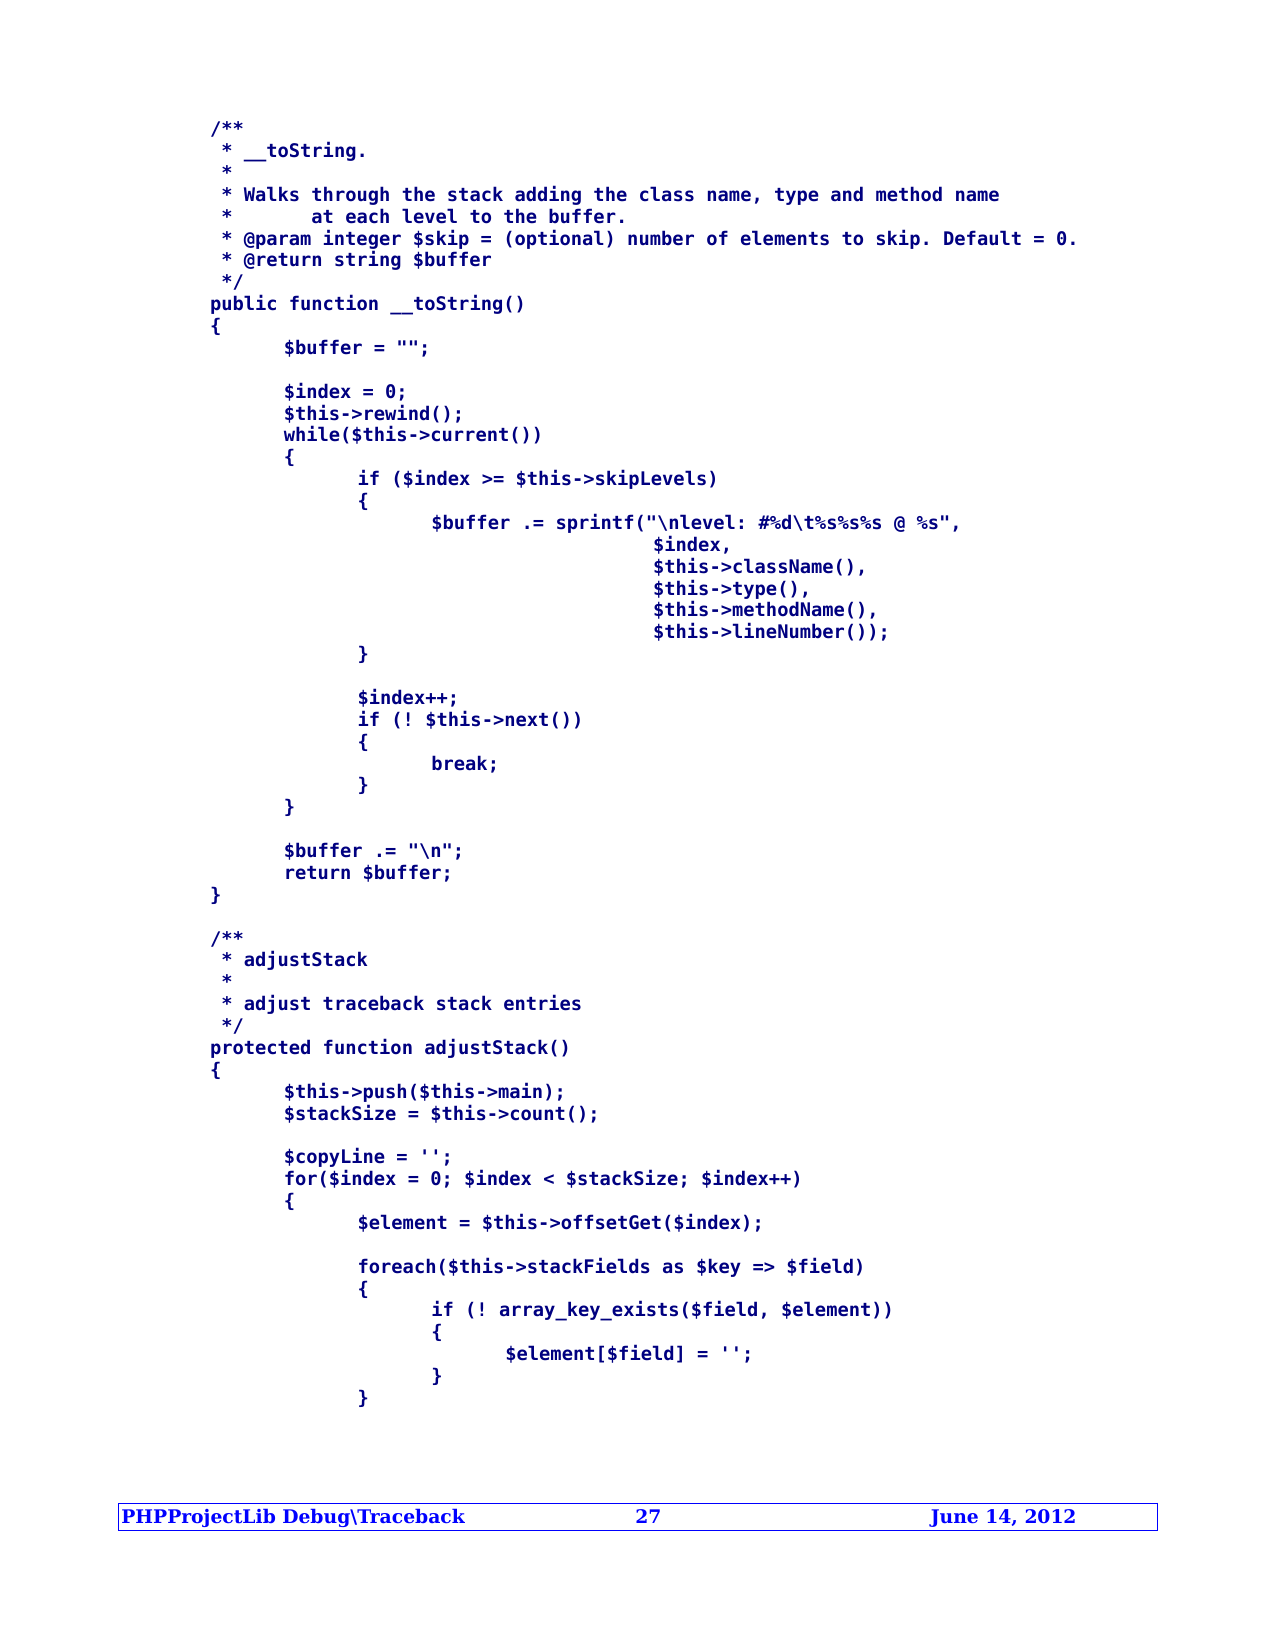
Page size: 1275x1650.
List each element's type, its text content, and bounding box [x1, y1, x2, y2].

list $this->className(), [136, 556, 1157, 577]
list $element[$field] = ''; [136, 1343, 1157, 1365]
list $index, [136, 534, 1157, 556]
list { [136, 446, 1157, 468]
list for($index = 0; $index < $stackSize; $index++) [136, 1168, 1157, 1190]
list { [136, 1059, 1157, 1081]
list * [136, 971, 1157, 993]
list if (! array_key_exists($field, $element)) [136, 1299, 1157, 1321]
list /** [136, 118, 1157, 140]
list public function __toString() [136, 293, 1157, 315]
list } [136, 1387, 1157, 1409]
list { [136, 1321, 1157, 1343]
list { [136, 731, 1157, 752]
list */ [136, 1015, 1157, 1037]
list */ [136, 271, 1157, 293]
list break; [136, 752, 1157, 774]
list { [136, 1277, 1157, 1299]
list protected function adjustStack() [136, 1037, 1157, 1059]
list foreach($this->stackFields as $key => $field) [136, 1256, 1157, 1277]
list * adjust traceback stack entries [136, 993, 1157, 1015]
list { [136, 490, 1157, 512]
list $buffer = ""; [136, 337, 1157, 359]
list $index++; [136, 687, 1157, 709]
list * __toString. [136, 140, 1157, 162]
list /** [136, 927, 1157, 949]
list $buffer .= "\n"; [136, 840, 1157, 862]
list $this->rewind(); [136, 402, 1157, 424]
list } [136, 774, 1157, 796]
list $this->methodName(), [136, 599, 1157, 621]
list $copyLine = ''; [136, 1146, 1157, 1168]
list return $buffer; [136, 862, 1157, 884]
list { [136, 315, 1157, 337]
list $buffer .= sprintf("\nlevel: #%d\t%s%s%s @ %s", [136, 512, 1157, 534]
list while($this->current()) [136, 424, 1157, 446]
list * @return string $buffer [136, 249, 1157, 271]
list * adjustStack [136, 949, 1157, 971]
list $stackSize = $this->count(); [136, 1102, 1157, 1124]
list * at each level to the buffer. [136, 206, 1157, 227]
list } [136, 796, 1157, 818]
list $this->lineNumber()); [136, 621, 1157, 643]
list if ($index >= $this->skipLevels) [136, 468, 1157, 490]
list $index = 0; [136, 381, 1157, 402]
list } [136, 643, 1157, 665]
list if (! $this->next()) [136, 709, 1157, 731]
list $this->push($this->main); [136, 1081, 1157, 1102]
list } [136, 1365, 1157, 1387]
list * [136, 162, 1157, 184]
list { [136, 1190, 1157, 1212]
list } [136, 884, 1157, 906]
list * @param integer $skip = (optional) number of elements to skip. Default = 0. [136, 227, 1157, 249]
list $element = $this->offsetGet($index); [136, 1212, 1157, 1234]
list * Walks through the stack adding the class name, type and method name [136, 184, 1157, 206]
list $this->type(), [136, 577, 1157, 599]
